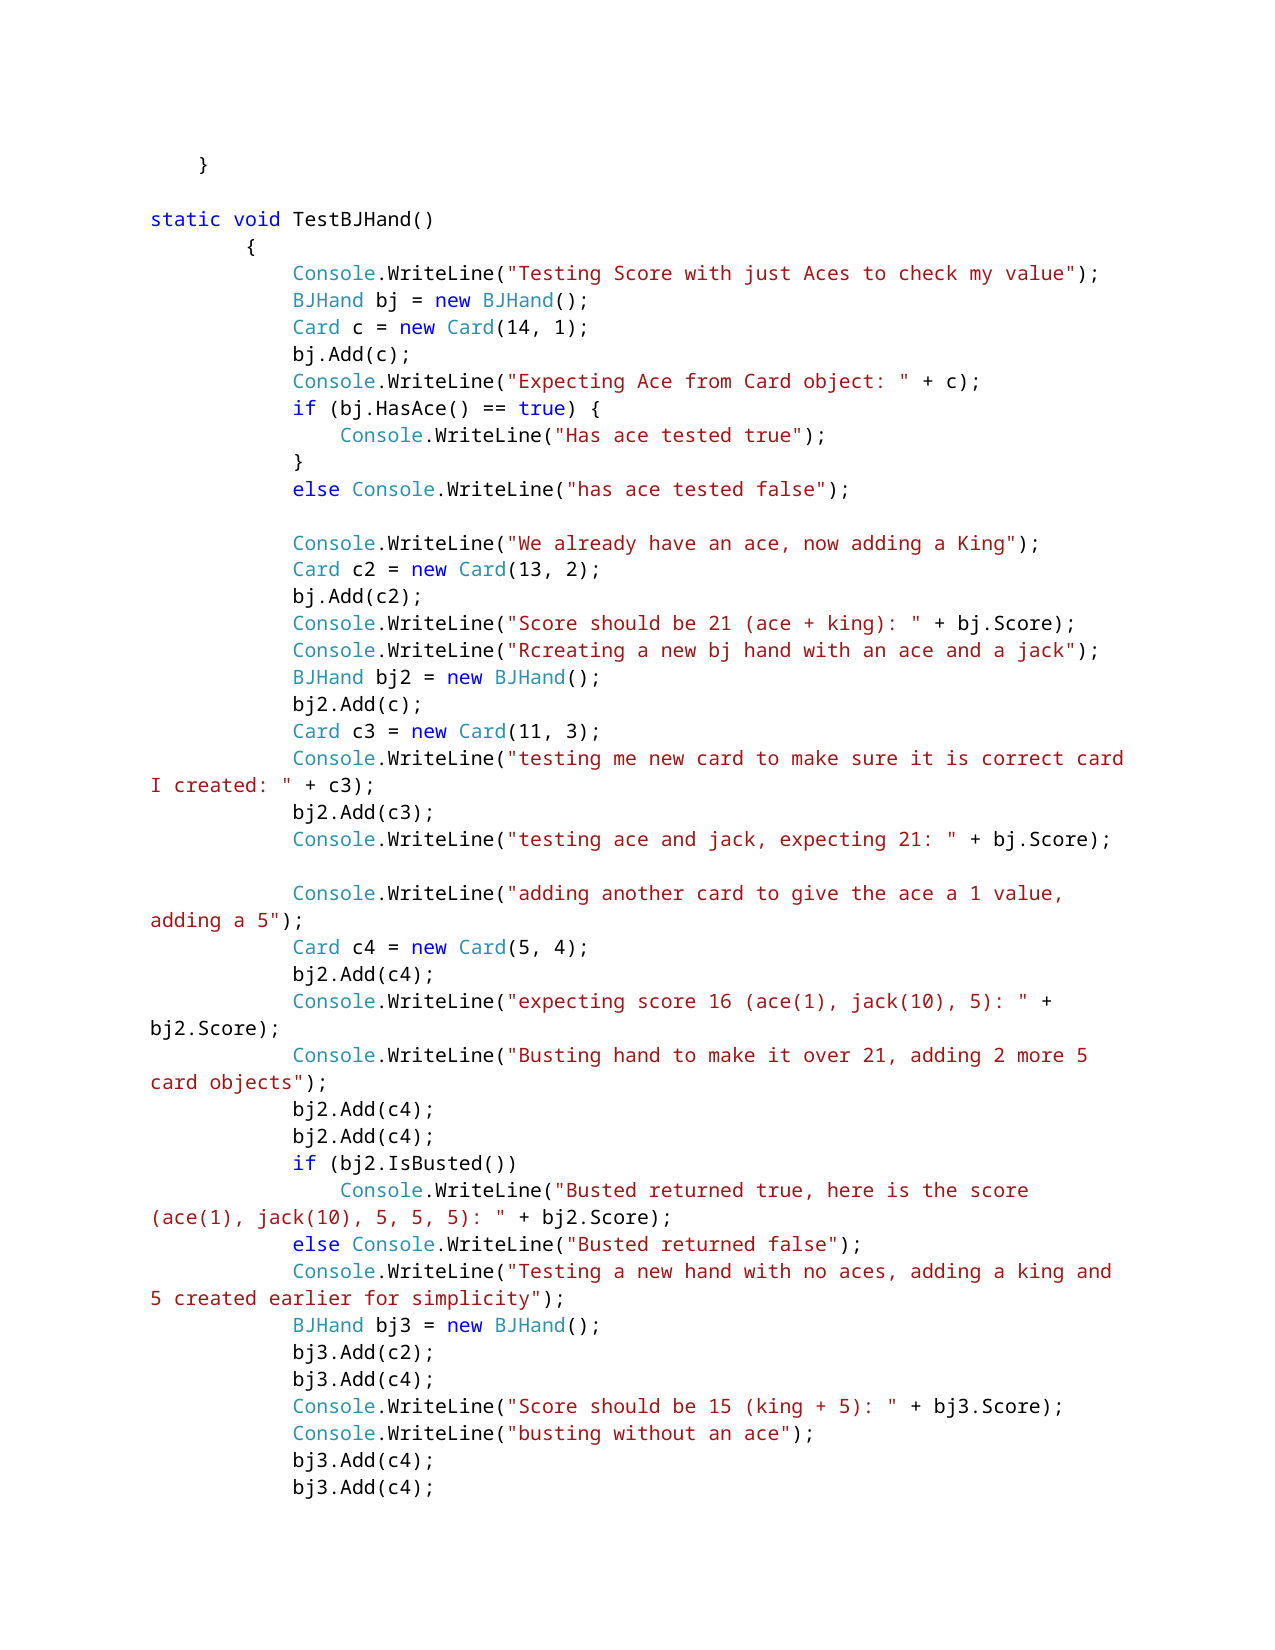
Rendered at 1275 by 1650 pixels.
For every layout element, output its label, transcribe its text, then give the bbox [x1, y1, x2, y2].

text Console.WriteLine("Expecting Ace from Card object: " + c); [150, 367, 1125, 394]
text Console.WriteLine("Score should be 21 (ace + king): " + bj.Score); [150, 610, 1125, 637]
text Card c2 = new Card(13, 2); [150, 556, 1125, 583]
text bj2.Add(c); [150, 691, 1125, 718]
text else Console.WriteLine("Busted returned false"); [150, 1230, 1125, 1257]
text bj2.Add(c4); [150, 1095, 1125, 1122]
text } [150, 448, 1125, 475]
text bj2.Add(c4); [150, 1122, 1125, 1149]
text bj.Add(c2); [150, 583, 1125, 610]
text BJHand bj = new BJHand(); [150, 286, 1125, 313]
text Console.WriteLine("Has ace tested true"); [150, 421, 1125, 448]
text Console.WriteLine("Busted returned true, here is the score (ace(1), jack(10), 5, 5, 5): " + bj2.Score); [150, 1176, 1125, 1230]
text BJHand bj2 = new BJHand(); [150, 664, 1125, 691]
text bj3.Add(c2); [150, 1338, 1125, 1365]
text Console.WriteLine("Testing a new hand with no aces, adding a king and 5 created earlier for simplicity"); [150, 1257, 1125, 1311]
text Console.WriteLine("We already have an ace, now adding a King"); [150, 529, 1125, 556]
text if (bj2.IsBusted()) [150, 1149, 1125, 1176]
text Console.WriteLine("Rcreating a new bj hand with an ace and a jack"); [150, 637, 1125, 664]
text if (bj.HasAce() == true) { [150, 394, 1125, 421]
text bj.Add(c); [150, 340, 1125, 367]
text { [150, 232, 1125, 259]
text bj3.Add(c4); [150, 1473, 1125, 1500]
text Console.WriteLine("Busting hand to make it over 21, adding 2 more 5 card objects"); [150, 1041, 1125, 1095]
text } [150, 150, 1125, 177]
text else Console.WriteLine("has ace tested false"); [150, 475, 1125, 502]
text static void TestBJHand() [150, 205, 1125, 232]
text Console.WriteLine("adding another card to give the ace a 1 value, adding a 5"); [150, 879, 1125, 933]
text bj3.Add(c4); [150, 1365, 1125, 1392]
text Console.WriteLine("Testing Score with just Aces to check my value"); [150, 259, 1125, 286]
text Console.WriteLine("testing ace and jack, expecting 21: " + bj.Score); [150, 826, 1125, 852]
text Console.WriteLine("expecting score 16 (ace(1), jack(10), 5): " + bj2.Score); [150, 987, 1125, 1041]
text Console.WriteLine("busting without an ace"); [150, 1419, 1125, 1446]
text Console.WriteLine("Score should be 15 (king + 5): " + bj3.Score); [150, 1392, 1125, 1419]
text Card c = new Card(14, 1); [150, 313, 1125, 340]
text bj3.Add(c4); [150, 1446, 1125, 1473]
text Card c3 = new Card(11, 3); [150, 718, 1125, 744]
text Card c4 = new Card(5, 4); [150, 933, 1125, 960]
text BJHand bj3 = new BJHand(); [150, 1311, 1125, 1338]
text bj2.Add(c4); [150, 960, 1125, 987]
text bj2.Add(c3); [150, 798, 1125, 826]
text Console.WriteLine("testing me new card to make sure it is correct card I created: " + c3); [150, 744, 1125, 798]
